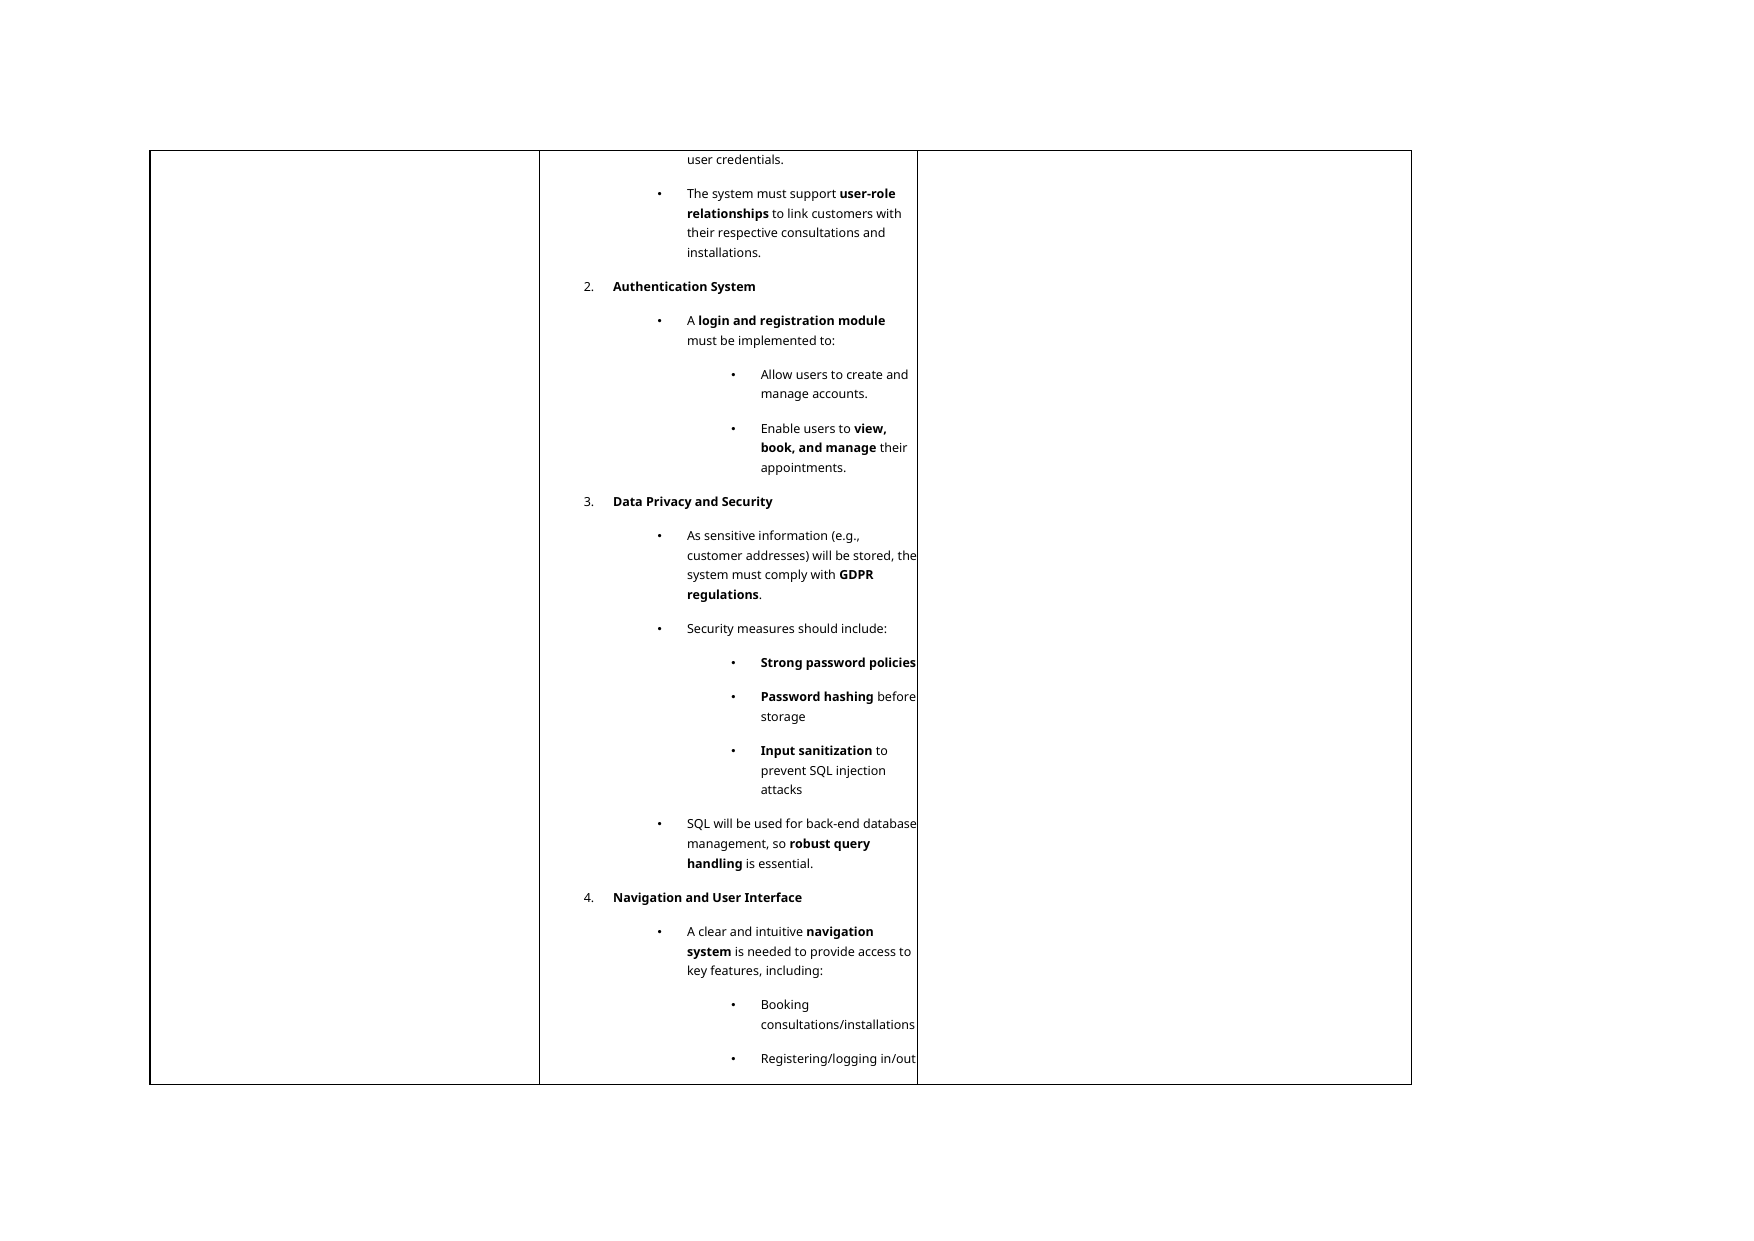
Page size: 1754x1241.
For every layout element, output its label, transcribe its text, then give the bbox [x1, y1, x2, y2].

table_cell Here’s a revised and well-structured version of your text with improved grammar, clarity, and formatting: 🔧 System Requirements Overview for Rolsa Technologies 🚨 Key Issue The primary issue Rolsa Technologies faces is the absence of a consultation and installation management system. Customers currently lack the ability to book, view, and manage their consultations and installation appointments through a centralized digital platform. 🗂️ Core Functional Requirements User Account Management A secure database is required to store user credentials. The system must support user-role relationships to link customers with their respective consultations and installations. Authentication System A login and registration module must be implemented to: Allow users to create and manage accounts. Enable users to view, book, and manage their appointments. Data Privacy and Security As sensitive information (e.g., customer addresses) will be stored, the system must comply with GDPR regulations. Security measures should include: Strong password policies Password hashing before storage Input sanitization to prevent SQL injection attacks SQL will be used for back-end database management, so robust query handling is essential. Navigation and User Interface A clear and intuitive navigation system is needed to provide access to key features, including: Booking consultations/installations Registering/logging in/out Viewing and managing appointments Calculating carbon footprint Accessing energy usage and management tools Requesting personal data or support Would you like this turned into a technical specification document or a system architecture outline? [540, 151, 917, 1084]
table_cell [918, 151, 1411, 1084]
table_cell [151, 151, 539, 1084]
